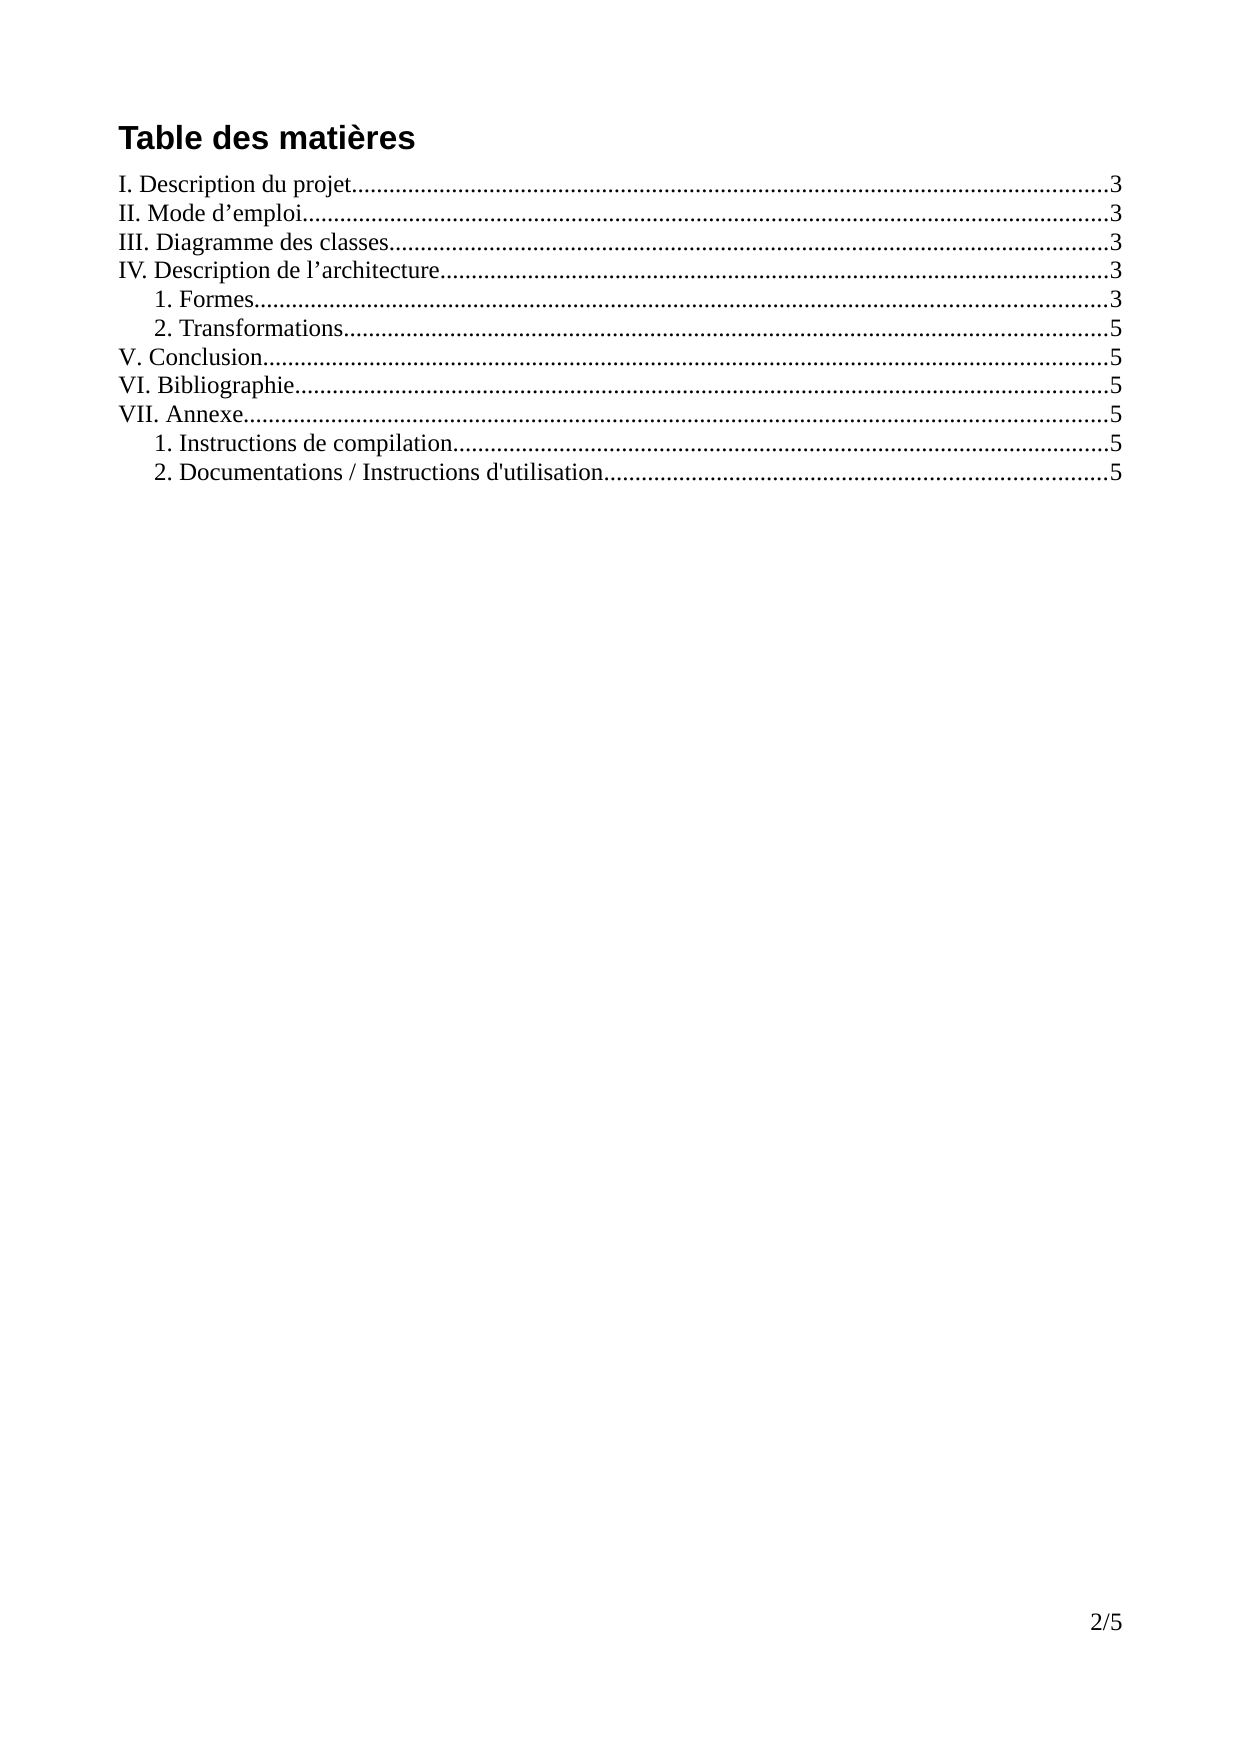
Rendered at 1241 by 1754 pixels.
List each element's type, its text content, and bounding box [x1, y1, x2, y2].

subtitle Table des matières [118, 118, 1122, 157]
text 1. Formes 3 [148, 284, 1122, 313]
text I. Description du projet 3 [118, 169, 1122, 198]
text VII. Annexe 5 [118, 399, 1122, 428]
text II. Mode d’emploi 3 [118, 198, 1122, 227]
text III. Diagramme des classes 3 [118, 227, 1122, 255]
text 1. Instructions de compilation 5 [148, 428, 1122, 457]
text VI. Bibliographie 5 [118, 370, 1122, 399]
text V. Conclusion 5 [118, 342, 1122, 370]
text 2. Documentations / Instructions d'utilisation 5 [148, 457, 1122, 485]
text IV. Description de l’architecture 3 [118, 255, 1122, 284]
text 2. Transformations 5 [148, 313, 1122, 342]
